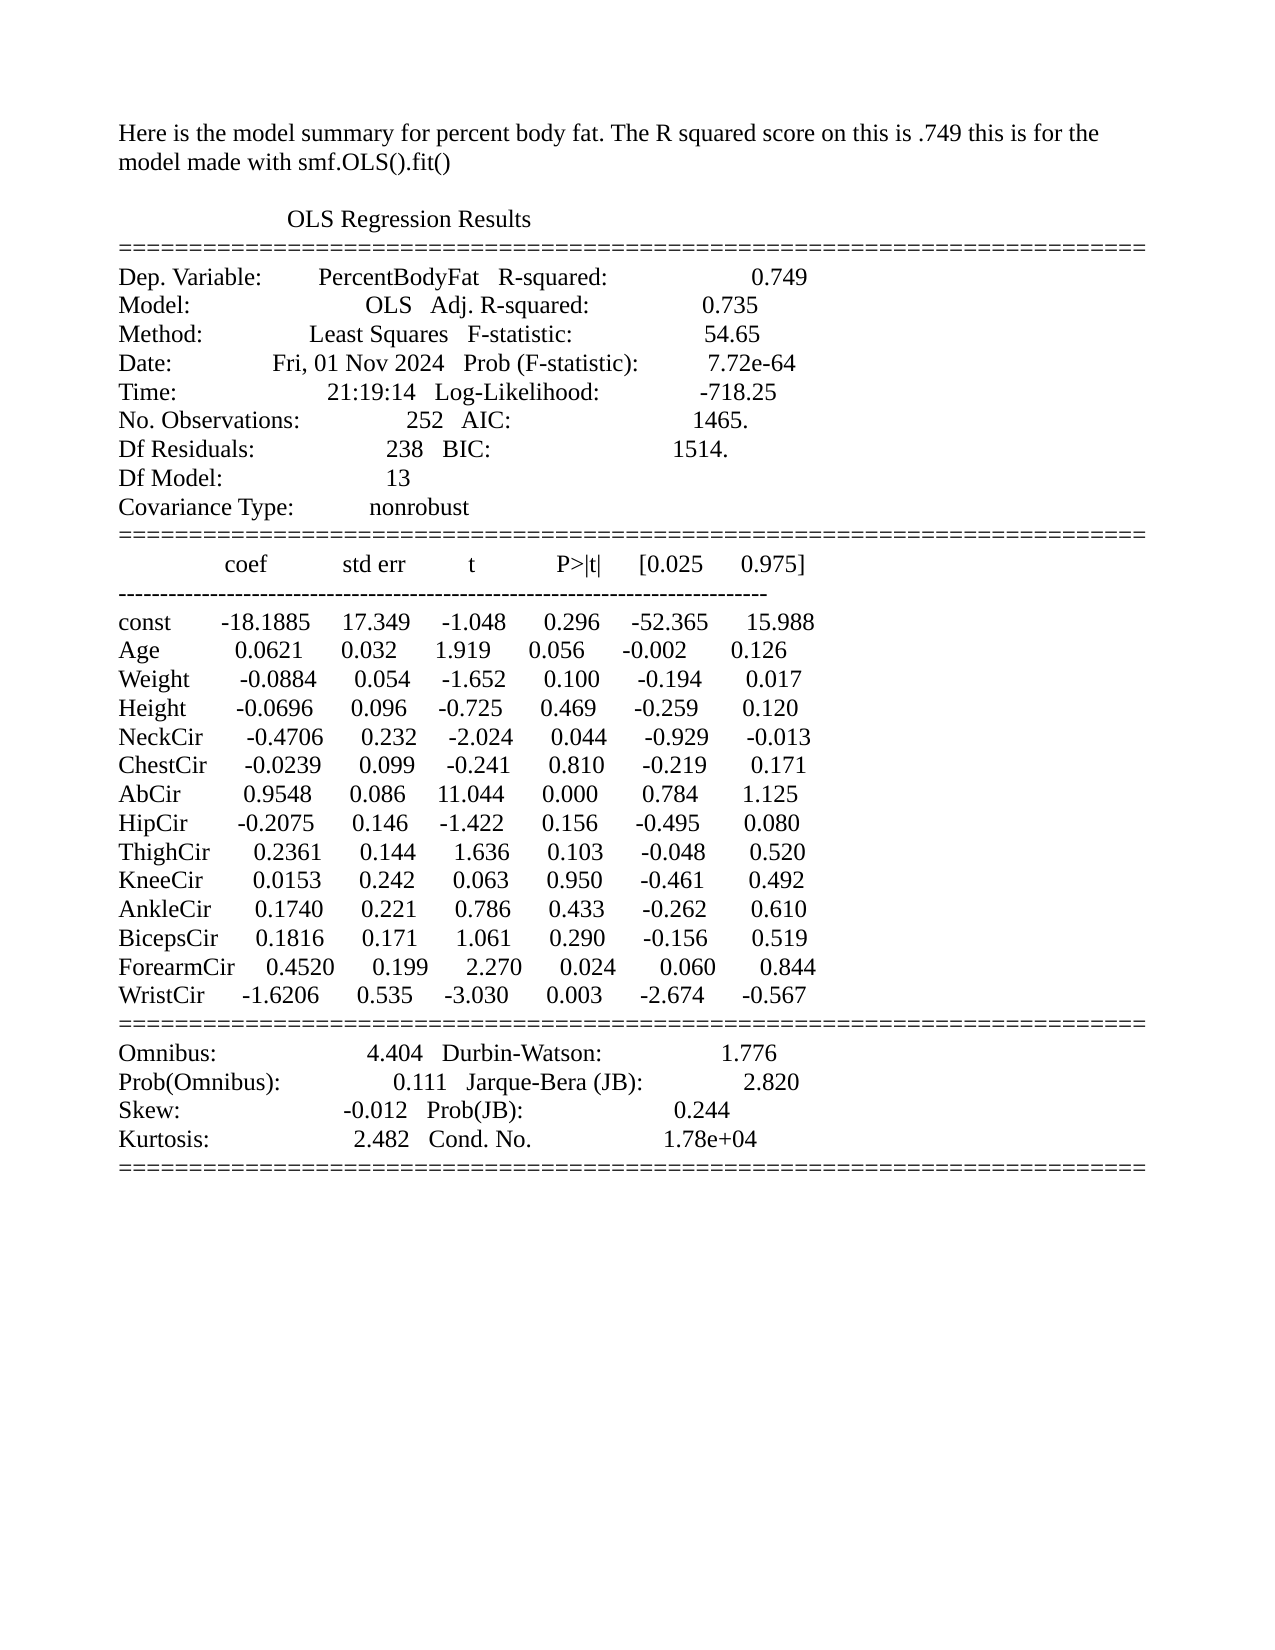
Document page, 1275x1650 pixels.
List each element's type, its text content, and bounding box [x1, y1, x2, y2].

text coef std err t P>|t| [0.025 0.975] [118, 549, 1157, 578]
text Covariance Type: nonrobust [118, 492, 1157, 521]
text AnkleCir 0.1740 0.221 0.786 0.433 -0.262 0.610 [118, 894, 1157, 923]
text BicepsCir 0.1816 0.171 1.061 0.290 -0.156 0.519 [118, 923, 1157, 952]
text NeckCir -0.4706 0.232 -2.024 0.044 -0.929 -0.013 [118, 722, 1157, 751]
text No. Observations: 252 AIC: 1465. [118, 406, 1157, 434]
text const -18.1885 17.349 -1.048 0.296 -52.365 15.988 [118, 607, 1157, 636]
text ------------------------------------------------------------------------------ [118, 578, 1157, 607]
text ========================================================================= [118, 1009, 1157, 1038]
text ChestCir -0.0239 0.099 -0.241 0.810 -0.219 0.171 [118, 751, 1157, 779]
text Method: Least Squares F-statistic: 54.65 [118, 319, 1157, 348]
text ========================================================================= [118, 233, 1157, 262]
text Height -0.0696 0.096 -0.725 0.469 -0.259 0.120 [118, 693, 1157, 722]
text HipCir -0.2075 0.146 -1.422 0.156 -0.495 0.080 [118, 808, 1157, 837]
text ThighCir 0.2361 0.144 1.636 0.103 -0.048 0.520 [118, 837, 1157, 866]
text Omnibus: 4.404 Durbin-Watson: 1.776 [118, 1038, 1157, 1067]
text OLS Regression Results [118, 204, 1157, 233]
text Skew: -0.012 Prob(JB): 0.244 [118, 1096, 1157, 1124]
text Dep. Variable: PercentBodyFat R-squared: 0.749 [118, 262, 1157, 291]
text Date: Fri, 01 Nov 2024 Prob (F-statistic): 7.72e-64 [118, 348, 1157, 377]
text Df Residuals: 238 BIC: 1514. [118, 434, 1157, 463]
text KneeCir 0.0153 0.242 0.063 0.950 -0.461 0.492 [118, 866, 1157, 894]
text Df Model: 13 [118, 463, 1157, 492]
text Model: OLS Adj. R-squared: 0.735 [118, 291, 1157, 319]
text ========================================================================= [118, 1153, 1157, 1182]
text Prob(Omnibus): 0.111 Jarque-Bera (JB): 2.820 [118, 1067, 1157, 1096]
text ForearmCir 0.4520 0.199 2.270 0.024 0.060 0.844 [118, 952, 1157, 981]
text Time: 21:19:14 Log-Likelihood: -718.25 [118, 377, 1157, 406]
text Here is the model summary for percent body fat. The R squared score on this is .749 this is for the model made with smf.OLS().fit() [118, 118, 1157, 176]
text Weight -0.0884 0.054 -1.652 0.100 -0.194 0.017 [118, 664, 1157, 693]
text WristCir -1.6206 0.535 -3.030 0.003 -2.674 -0.567 [118, 981, 1157, 1009]
text ========================================================================= [118, 521, 1157, 549]
text Kurtosis: 2.482 Cond. No. 1.78e+04 [118, 1124, 1157, 1153]
text AbCir 0.9548 0.086 11.044 0.000 0.784 1.125 [118, 779, 1157, 808]
text Age 0.0621 0.032 1.919 0.056 -0.002 0.126 [118, 636, 1157, 664]
